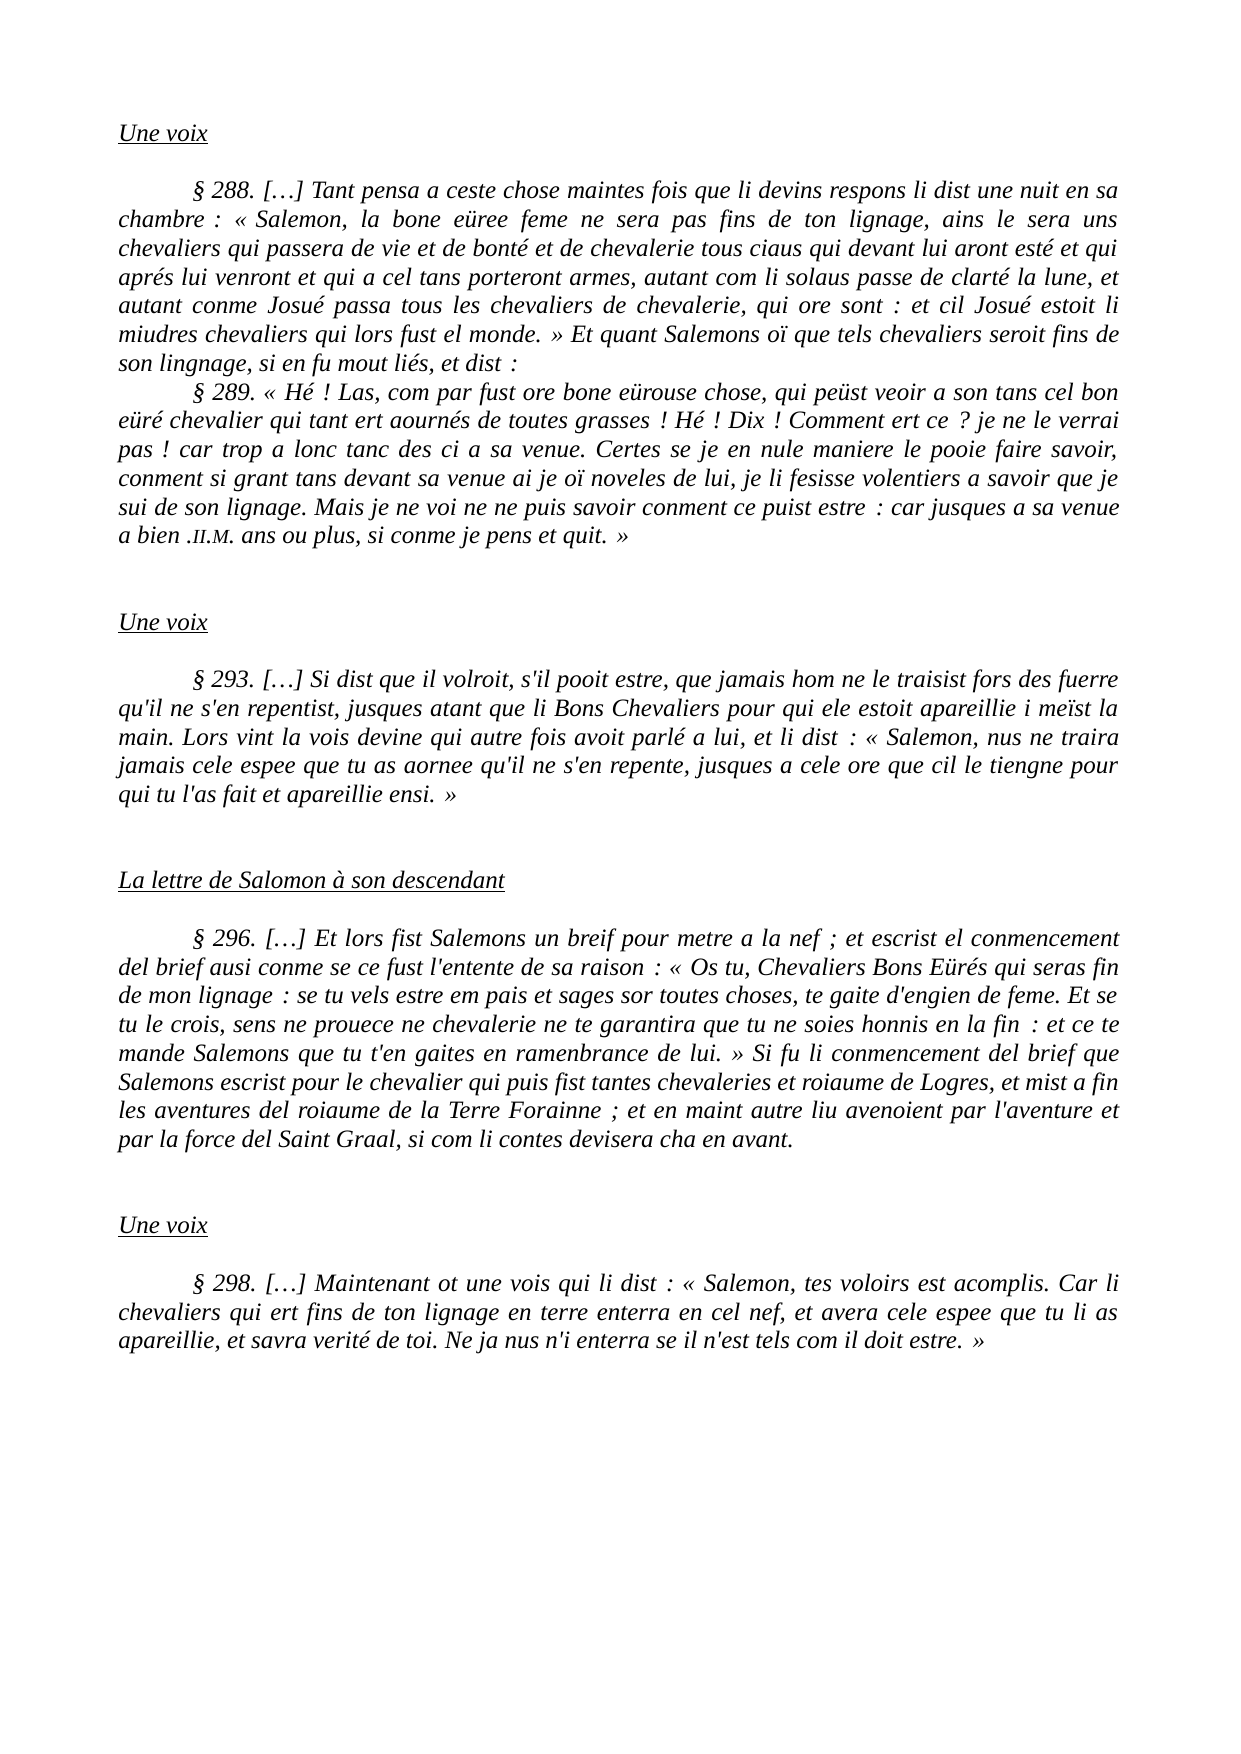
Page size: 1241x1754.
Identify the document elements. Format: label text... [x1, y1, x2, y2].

text § 298. […] Maintenant ot une vois qui li dist : « Salemon, tes voloirs est acomplis. Car li chevaliers qui ert fins de ton lignage en terre enterra en cel nef, et avera cele espee que tu li as apareillie, et savra verité de toi. Ne ja nus n'i enterra se il n'est tels com il doit estre. » [118, 1268, 1122, 1354]
text Une voix [118, 118, 1122, 147]
text La lettre de Salomon à son descendant [118, 866, 1122, 894]
text Une voix [118, 607, 1122, 636]
text § 288. […] Tant pensa a ceste chose maintes fois que li devins respons li dist une nuit en sa chambre : « Salemon, la bone eüree feme ne sera pas fins de ton lignage, ains le sera uns chevaliers qui passera de vie et de bonté et de chevalerie tous ciaus qui devant lui aront esté et qui aprés lui venront et qui a cel tans porteront armes, autant com li solaus passe de clarté la lune, et autant conme Josué passa tous les chevaliers de chevalerie, qui ore sont : et cil Josué estoit li miudres chevaliers qui lors fust el monde. » Et quant Salemons oï que tels chevaliers seroit fins de son lingnage, si en fu mout liés, et dist : [118, 176, 1122, 377]
text Une voix [118, 1211, 1122, 1239]
text § 289. « Hé ! Las, com par fust ore bone eürouse chose, qui peüst veoir a son tans cel bon eüré chevalier qui tant ert aournés de toutes grasses ! Hé ! Dix ! Comment ert ce ? je ne le verrai pas ! car trop a lonc tanc des ci a sa venue. Certes se je en nule maniere le pooie faire savoir, conment si grant tans devant sa venue ai je oï noveles de lui, je li fesisse volentiers a savoir que je sui de son lignage. Mais je ne voi ne ne puis savoir conment ce puist estre : car jusques a sa venue a bien .ii.m. ans ou plus, si conme je pens et quit. » [118, 377, 1122, 549]
text § 293. […] Si dist que il volroit, s'il pooit estre, que jamais hom ne le traisist fors des fuerre qu'il ne s'en repentist, jusques atant que li Bons Chevaliers pour qui ele estoit apareillie i meïst la main. Lors vint la vois devine qui autre fois avoit parlé a lui, et li dist : « Salemon, nus ne traira jamais cele espee que tu as aornee qu'il ne s'en repente, jusques a cele ore que cil le tiengne pour qui tu l'as fait et apareillie ensi. » [118, 664, 1122, 808]
text § 296. […] Et lors fist Salemons un breif pour metre a la nef ; et escrist el conmencement del brief ausi conme se ce fust l'entente de sa raison : « Os tu, Chevaliers Bons Eürés qui seras fin de mon lignage : se tu vels estre em pais et sages sor toutes choses, te gaite d'engien de feme. Et se tu le crois, sens ne prouece ne chevalerie ne te garantira que tu ne soies honnis en la fin : et ce te mande Salemons que tu t'en gaites en ramenbrance de lui. » Si fu li conmencement del brief que Salemons escrist pour le chevalier qui puis fist tantes chevaleries et roiaume de Logres, et mist a fin les aventures del roiaume de la Terre Forainne ; et en maint autre liu avenoient par l'aventure et par la force del Saint Graal, si com li contes devisera cha en avant. [118, 923, 1122, 1153]
